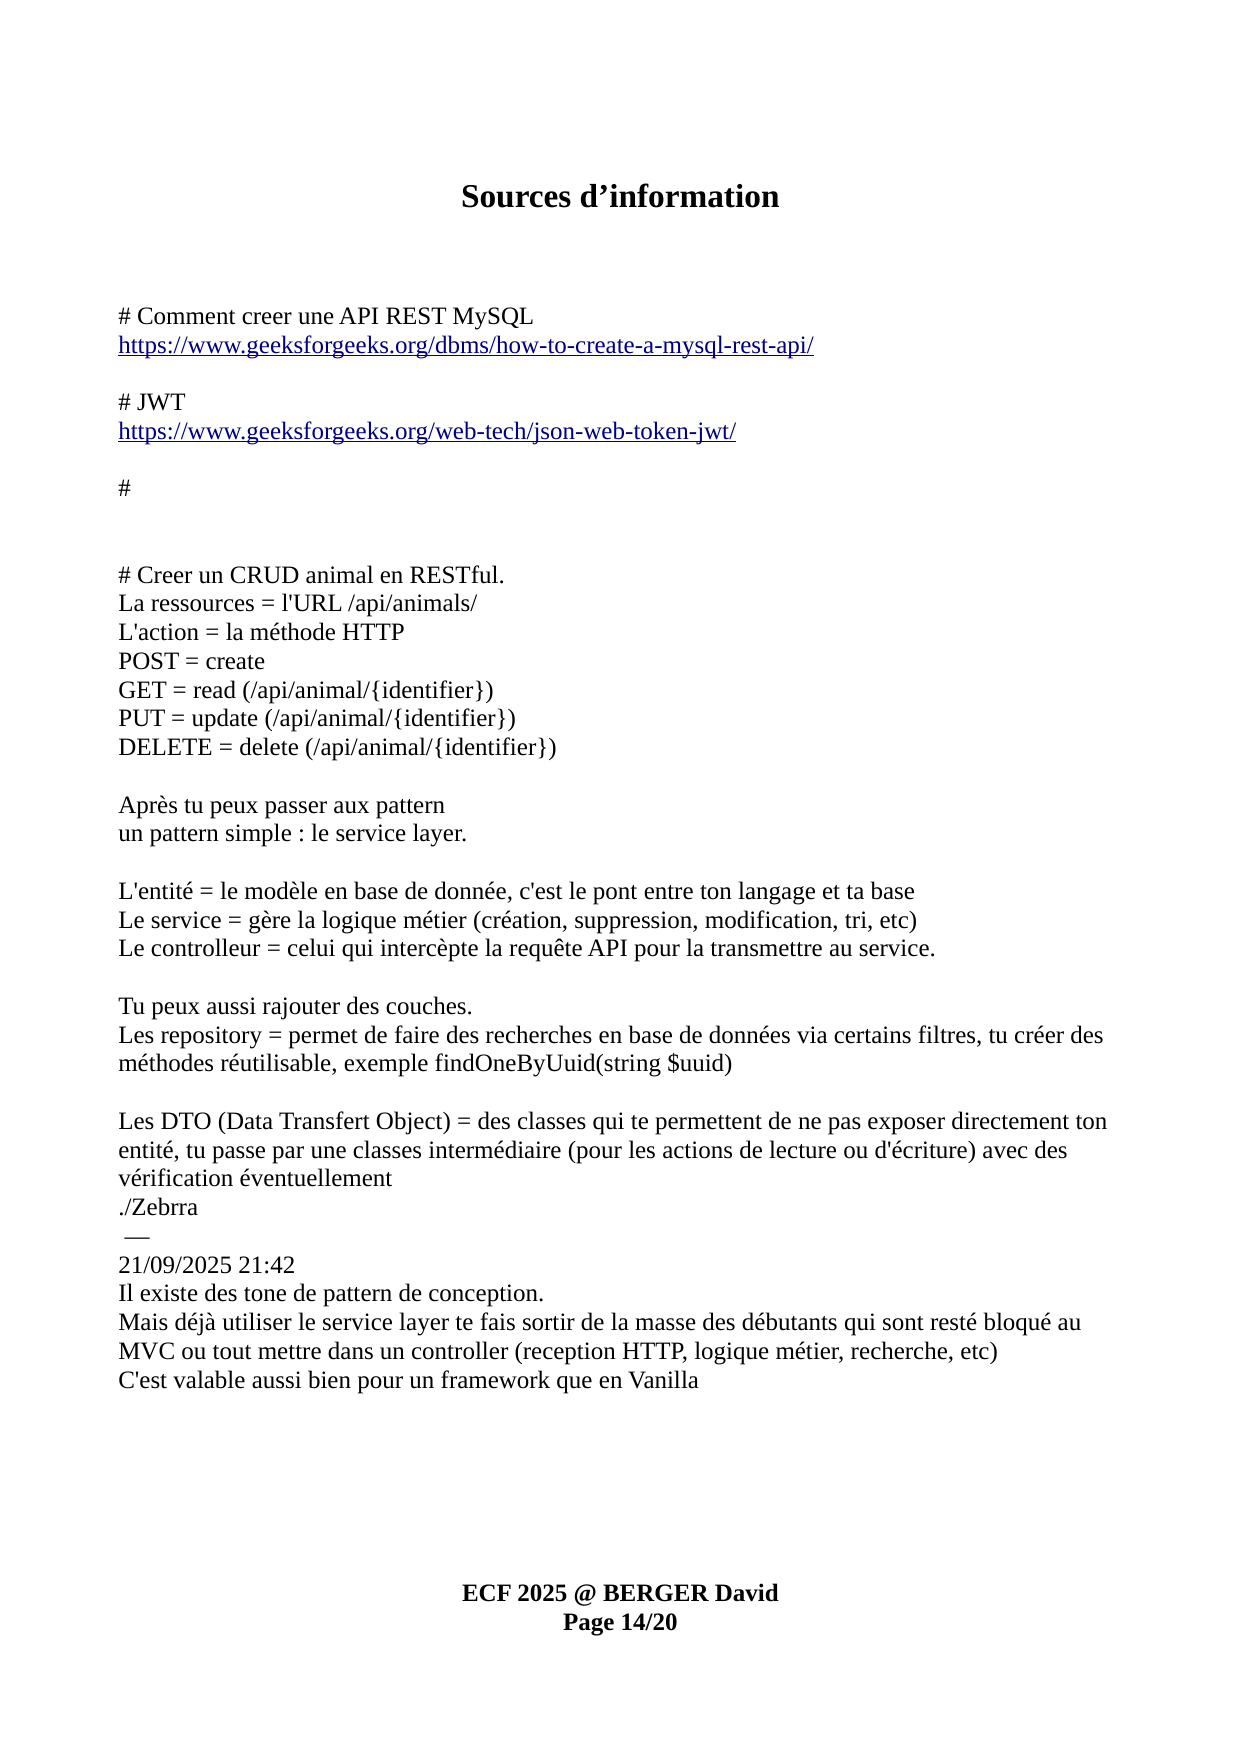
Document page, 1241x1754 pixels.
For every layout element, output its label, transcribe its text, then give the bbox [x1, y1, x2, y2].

text POST = create [118, 646, 1122, 675]
text # Comment creer une API REST MySQL [118, 301, 1122, 330]
text Le service = gère la logique métier (création, suppression, modification, tri, etc) [118, 905, 1122, 933]
text https://www.geeksforgeeks.org/web-tech/json-web-token-jwt/ [118, 416, 1122, 445]
text Les repository = permet de faire des recherches en base de données via certains filtres, tu créer des méthodes réutilisable, exemple findOneByUuid(string $uuid) [118, 1020, 1122, 1077]
text ./Zebrra [118, 1192, 1122, 1221]
text C'est valable aussi bien pour un framework que en Vanilla [118, 1365, 1122, 1393]
text PUT = update (/api/animal/{identifier}) [118, 703, 1122, 732]
text GET = read (/api/animal/{identifier}) [118, 675, 1122, 703]
text Le controlleur = celui qui intercèpte la requête API pour la transmettre au service. [118, 933, 1122, 962]
text # JWT [118, 387, 1122, 416]
text L'action = la méthode HTTP [118, 617, 1122, 646]
text Mais déjà utiliser le service layer te fais sortir de la masse des débutants qui sont resté bloqué au MVC ou tout mettre dans un controller (reception HTTP, logique métier, recherche, etc) [118, 1307, 1122, 1365]
text # [118, 473, 1122, 502]
text 21/09/2025 21:42 [118, 1250, 1122, 1278]
text Il existe des tone de pattern de conception. [118, 1278, 1122, 1307]
text # Creer un CRUD animal en RESTful. [118, 560, 1122, 588]
text Après tu peux passer aux pattern [118, 790, 1122, 818]
text Les DTO (Data Transfert Object) = des classes qui te permettent de ne pas exposer directement ton entité, tu passe par une classes intermédiaire (pour les actions de lecture ou d'écriture) avec des vérification éventuellement [118, 1106, 1122, 1192]
text un pattern simple : le service layer. [118, 818, 1122, 847]
text https://www.geeksforgeeks.org/dbms/how-to-create-a-mysql-rest-api/ [118, 330, 1122, 358]
text L'entité = le modèle en base de donnée, c'est le pont entre ton langage et ta base [118, 876, 1122, 905]
text Sources d’information [118, 176, 1122, 215]
text DELETE = delete (/api/animal/{identifier}) [118, 732, 1122, 761]
text Tu peux aussi rajouter des couches. [118, 991, 1122, 1020]
text La ressources = l'URL /api/animals/ [118, 588, 1122, 617]
text — [118, 1221, 1122, 1250]
